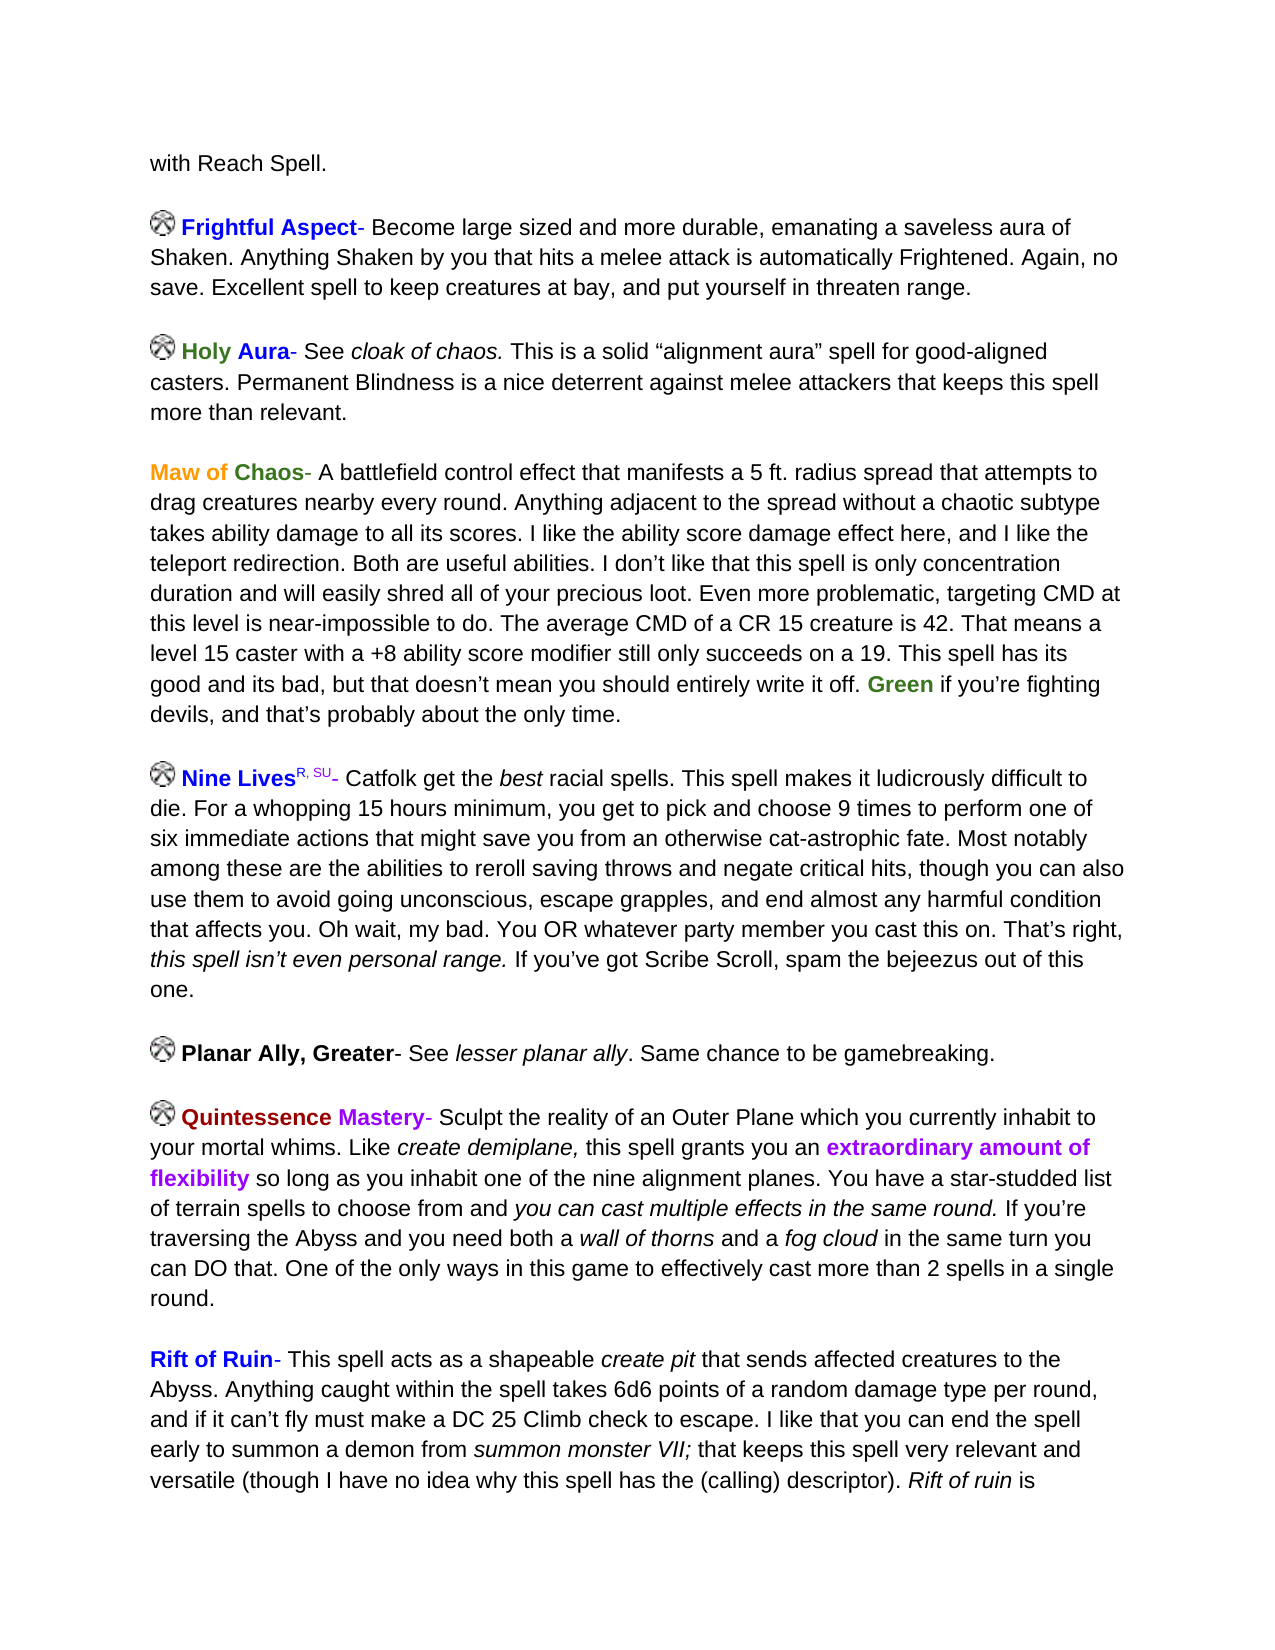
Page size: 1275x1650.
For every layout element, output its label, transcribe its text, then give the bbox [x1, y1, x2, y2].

text with Reach Spell. [150, 150, 1125, 176]
text Frightful Aspect- Become large sized and more durable, emanating a saveless aura of Shaken. Anything Shaken by you that hits a melee attack is automatically Frightened. Again, no save. Excellent spell to keep creatures at bay, and put yourself in threaten range. [150, 210, 1125, 301]
text Rift of Ruin- This spell acts as a shapeable create pit that sends affected creatures to the Abyss. Anything caught within the spell takes 6d6 points of a random damage type per round, and if it can’t fly must make a DC 25 Climb check to escape. I like that you can end the spell early to summon a demon from summon monster VII; that keeps this spell very relevant and versatile (though I have no idea why this spell has the (calling) descriptor). Rift of ruin is [150, 1346, 1125, 1493]
picture [150, 210, 175, 236]
text Planar Ally, Greater- See lesser planar ally. Same chance to be gamebreaking. [150, 1037, 1125, 1067]
text Quintessence Mastery- Sculpt the reality of an Outer Plane which you currently inhabit to your mortal whims. Like create demiplane, this spell grants you an extraordinary amount of flexibility so long as you inhabit one of the nine alignment planes. You have a star-studded list of terrain spells to choose from and you can cast multiple effects in the same round. If you’re traversing the Abyss and you need both a wall of thorns and a fog cloud in the same turn you can DO that. One of the only ways in this game to effectively cast more than 2 spells in a single round. [150, 1101, 1125, 1312]
picture [150, 334, 175, 360]
text Holy Aura- See cloak of chaos. This is a solid “alignment aura” spell for good-aligned casters. Permanent Blindness is a nice deterrent against melee attackers that keeps this spell more than relevant. [150, 335, 1125, 425]
picture [150, 761, 175, 787]
text Nine LivesR, SU- Catfolk get the best racial spells. This spell makes it ludicrously difficult to die. For a whopping 15 hours minimum, you get to pick and choose 9 times to perform one of six immediate actions that might save you from an otherwise cat-astrophic fate. Most notably among these are the abilities to reroll saving throws and negate critical hits, though you can also use them to avoid going unconscious, escape grapples, and end almost any harmful condition that affects you. Oh wait, my bad. You OR whatever party member you cast this on. That’s right, this spell isn’t even personal range. If you’ve got Scribe Scroll, spam the bejeezus out of this one. [150, 761, 1125, 1003]
text Maw of Chaos- A battlefield control effect that manifests a 5 ft. radius spread that attempts to drag creatures nearby every round. Anything adjacent to the spread without a chaotic subtype takes ability damage to all its scores. I like the ability score damage effect here, and I like the teleport redirection. Both are useful abilities. I don’t like that this spell is only concentration duration and will easily shred all of your precious loot. Even more problematic, targeting CMD at this level is near-impossible to do. The average CMD of a CR 15 creature is 42. That means a level 15 caster with a +8 ability score modifier still only succeeds on a 19. This spell has its good and its bad, but that doesn’t mean you should entirely write it off. Green if you’re fighting devils, and that’s probably about the only time. [150, 459, 1125, 727]
picture [150, 1100, 175, 1126]
picture [150, 1036, 175, 1062]
